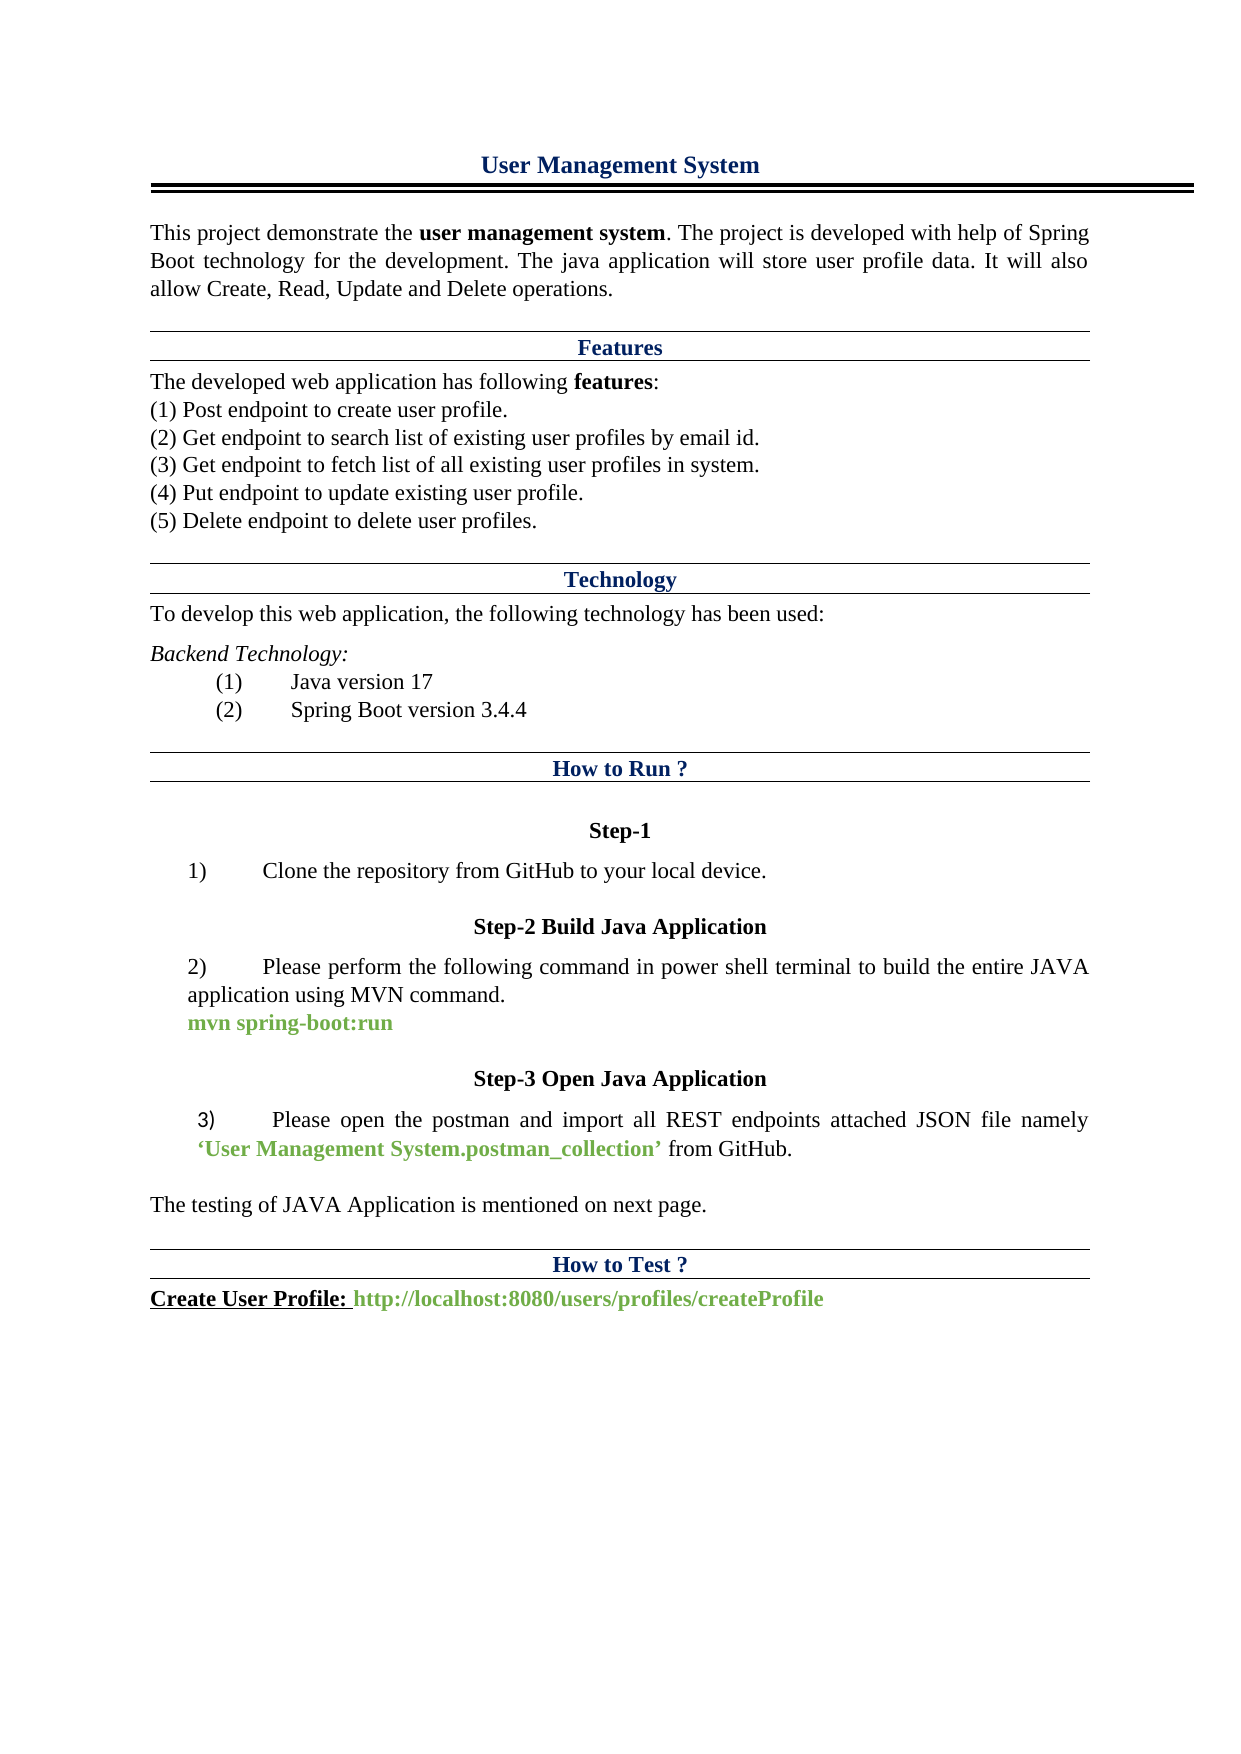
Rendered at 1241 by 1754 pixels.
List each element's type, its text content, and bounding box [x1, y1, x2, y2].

text How to Test ? [150, 1250, 1090, 1278]
text (1) Post endpoint to create user profile. [150, 396, 1090, 422]
text How to Run ? [150, 753, 1090, 781]
text The developed web application has following features: [150, 368, 1090, 394]
text (4) Put endpoint to update existing user profile. [150, 479, 1090, 506]
text Technology [150, 564, 1090, 593]
text Step-2 Build Java Application [150, 913, 1090, 939]
text mvn spring-boot:run [187, 1009, 1090, 1036]
list Please perform the following command in power shell terminal to build the entire JAVA application using MVN command. [187, 953, 1090, 1008]
text User Management System [150, 150, 1090, 179]
text Create User Profile: http://localhost:8080/users/profiles/createProfile [150, 1285, 1090, 1312]
list Please open the postman and import all REST endpoints attached JSON file namely ‘User Management System.postman_collection’ from GitHub. [197, 1105, 1090, 1161]
list Java version 17 [216, 668, 1090, 694]
text Step-1 [150, 817, 1090, 843]
text Backend Technology: [150, 640, 1090, 667]
list Clone the repository from GitHub to your local device. [187, 857, 1090, 883]
text (3) Get endpoint to fetch list of all existing user profiles in system. [150, 451, 1090, 478]
text (5) Delete endpoint to delete user profiles. [150, 507, 1090, 534]
text The testing of JAVA Application is mentioned on next page. [150, 1191, 1090, 1217]
list Spring Boot version 3.4.4 [216, 696, 1090, 722]
text (2) Get endpoint to search list of existing user profiles by email id. [150, 423, 1090, 450]
text To develop this web application, the following technology has been used: [150, 600, 1090, 626]
text This project demonstrate the user management system. The project is developed with help of Spring Boot technology for the development. The java application will store user profile data. It will also allow Create, Read, Update and Delete operations. [150, 219, 1090, 301]
text Features [150, 332, 1090, 360]
text Step-3 Open Java Application [150, 1065, 1090, 1091]
